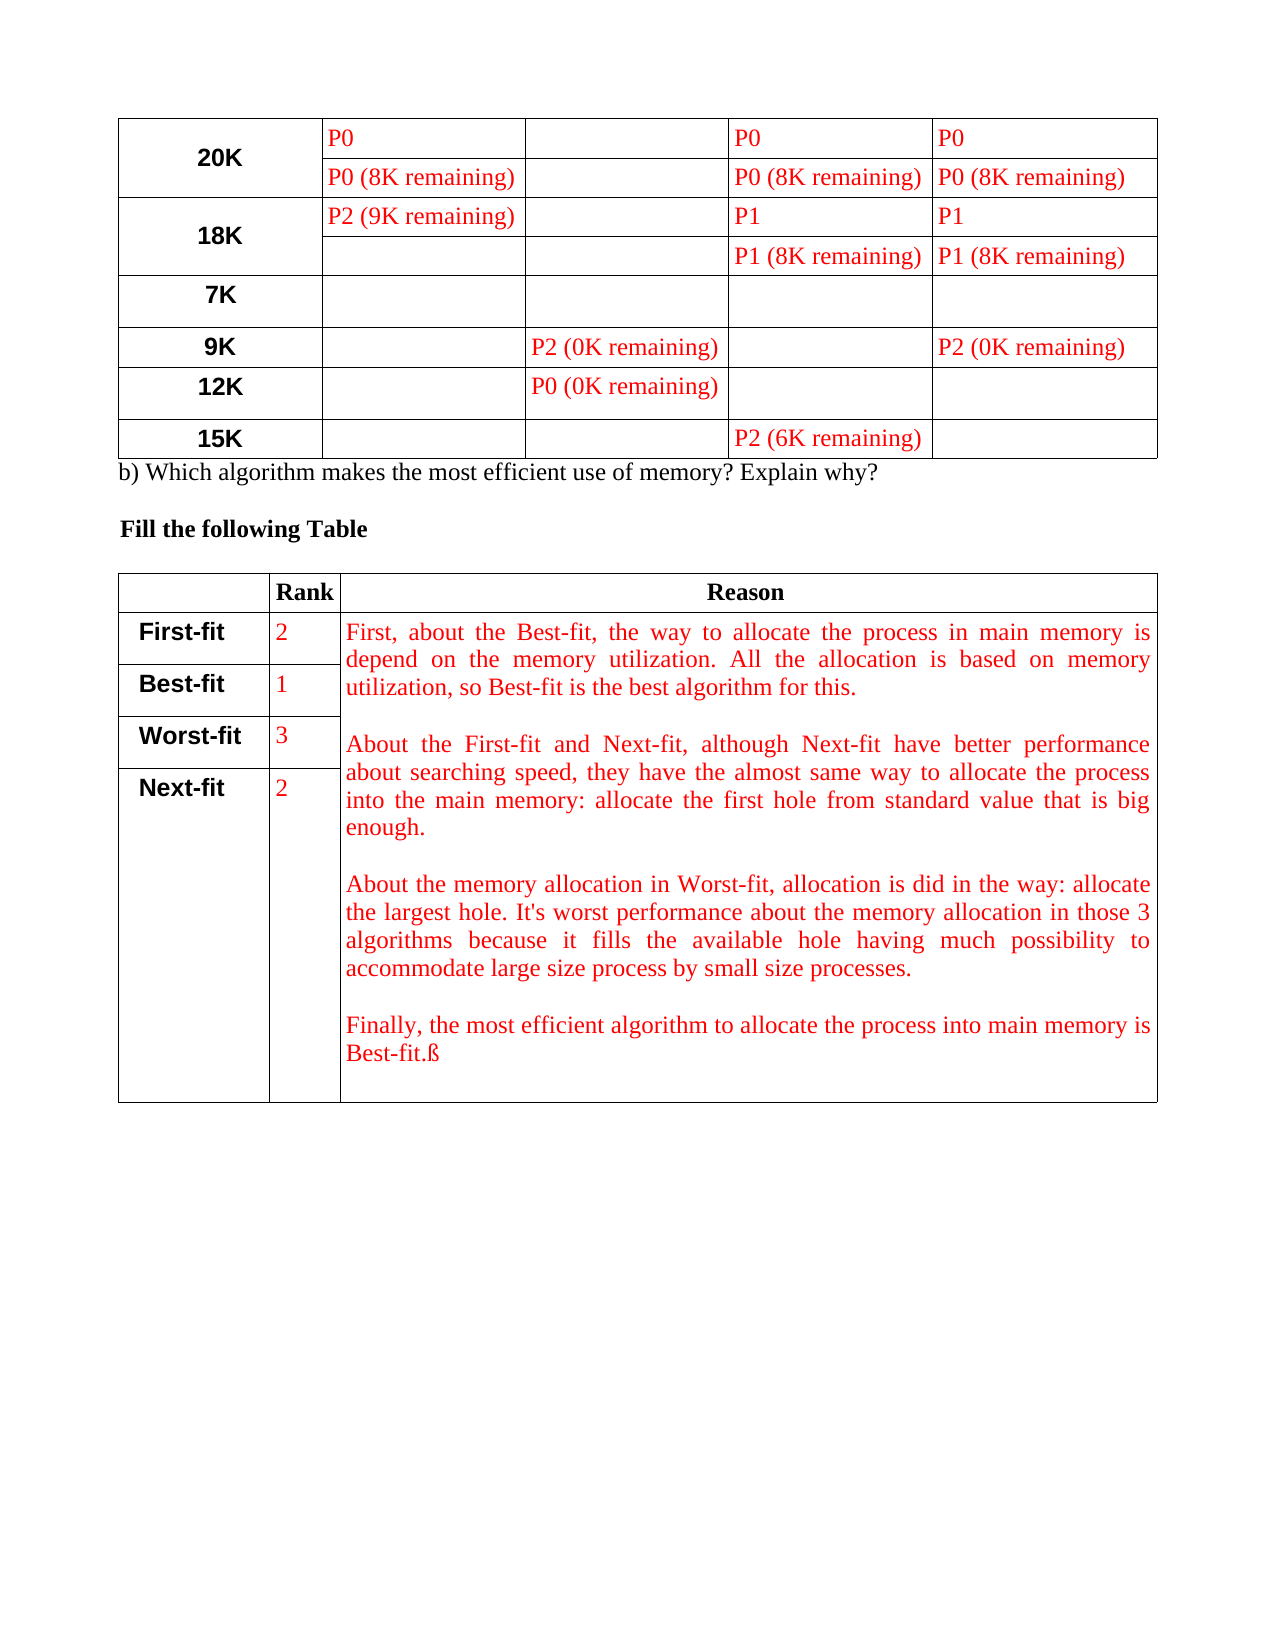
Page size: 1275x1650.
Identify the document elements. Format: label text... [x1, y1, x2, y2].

table_cell [526, 237, 728, 275]
table_cell P2 (9K remaining) [323, 198, 525, 236]
table_cell P1 [729, 198, 932, 236]
table_cell [729, 328, 932, 367]
table_cell P2 (6K remaining) [729, 420, 932, 458]
table_cell Best-fit [119, 665, 269, 716]
table_cell 3 [270, 717, 340, 768]
table_header Reason [341, 574, 1157, 612]
table_cell [933, 368, 1157, 419]
table_cell 7K [119, 276, 322, 327]
table_cell 18K [119, 198, 322, 275]
table_cell P0 [323, 119, 525, 157]
table_cell 20K [119, 119, 322, 197]
table_cell P1 [933, 198, 1157, 236]
table_cell First-fit [119, 613, 269, 664]
table_cell P0 (8K remaining) [729, 159, 932, 197]
table_cell Worst-fit [119, 717, 269, 768]
table_cell Next-fit [119, 769, 269, 1102]
table_cell [933, 420, 1157, 458]
table_cell P0 (8K remaining) [323, 159, 525, 197]
table_cell P1 (8K remaining) [933, 237, 1157, 275]
table_cell First, about the Best-fit, the way to allocate the process in main memory is depend on the memory utilization. All the allocation is based on memory utilization, so Best-fit is the best algorithm for this. About the First-fit and Next-fit, although Next-fit have better performance about searching speed, they have the almost same way to allocate the process into the main memory: allocate the first hole from standard value that is big enough. About the memory allocation in Worst-fit, allocation is did in the way: allocate the largest hole. It's worst performance about the memory allocation in those 3 algorithms because it fills the available hole having much possibility to accommodate large size process by small size processes. Finally, the most efficient algorithm to allocate the process into main memory is Best-fit.ß [341, 613, 1157, 1102]
table_cell [729, 368, 932, 419]
table_cell P0 [729, 119, 932, 157]
text Fill the following Table [118, 515, 1157, 543]
table_cell P2 (0K remaining) [933, 328, 1157, 367]
table_cell [933, 276, 1157, 327]
table_cell P0 [933, 119, 1157, 157]
table_cell P0 (0K remaining) [526, 368, 728, 419]
table_cell P2 (0K remaining) [526, 328, 728, 367]
table_cell 1 [270, 665, 340, 716]
table_cell [323, 276, 525, 327]
table_cell [323, 328, 525, 367]
table_cell [323, 368, 525, 419]
table_cell [526, 276, 728, 327]
table_cell [526, 198, 728, 236]
table_cell 9K [119, 328, 322, 367]
text b) Which algorithm makes the most efficient use of memory? Explain why? [118, 459, 1157, 486]
table_header [119, 574, 269, 612]
table_cell [526, 119, 728, 157]
table_cell [526, 159, 728, 197]
table_cell [729, 276, 932, 327]
table_cell 12K [119, 368, 322, 419]
table_header Rank [270, 574, 340, 612]
table_cell [323, 420, 525, 458]
table_cell P1 (8K remaining) [729, 237, 932, 275]
table_cell 15K [119, 420, 322, 458]
table_cell [526, 420, 728, 458]
table_cell [323, 237, 525, 275]
table_cell 2 [270, 613, 340, 664]
table_cell P0 (8K remaining) [933, 159, 1157, 197]
table_cell 2 [270, 769, 340, 1102]
